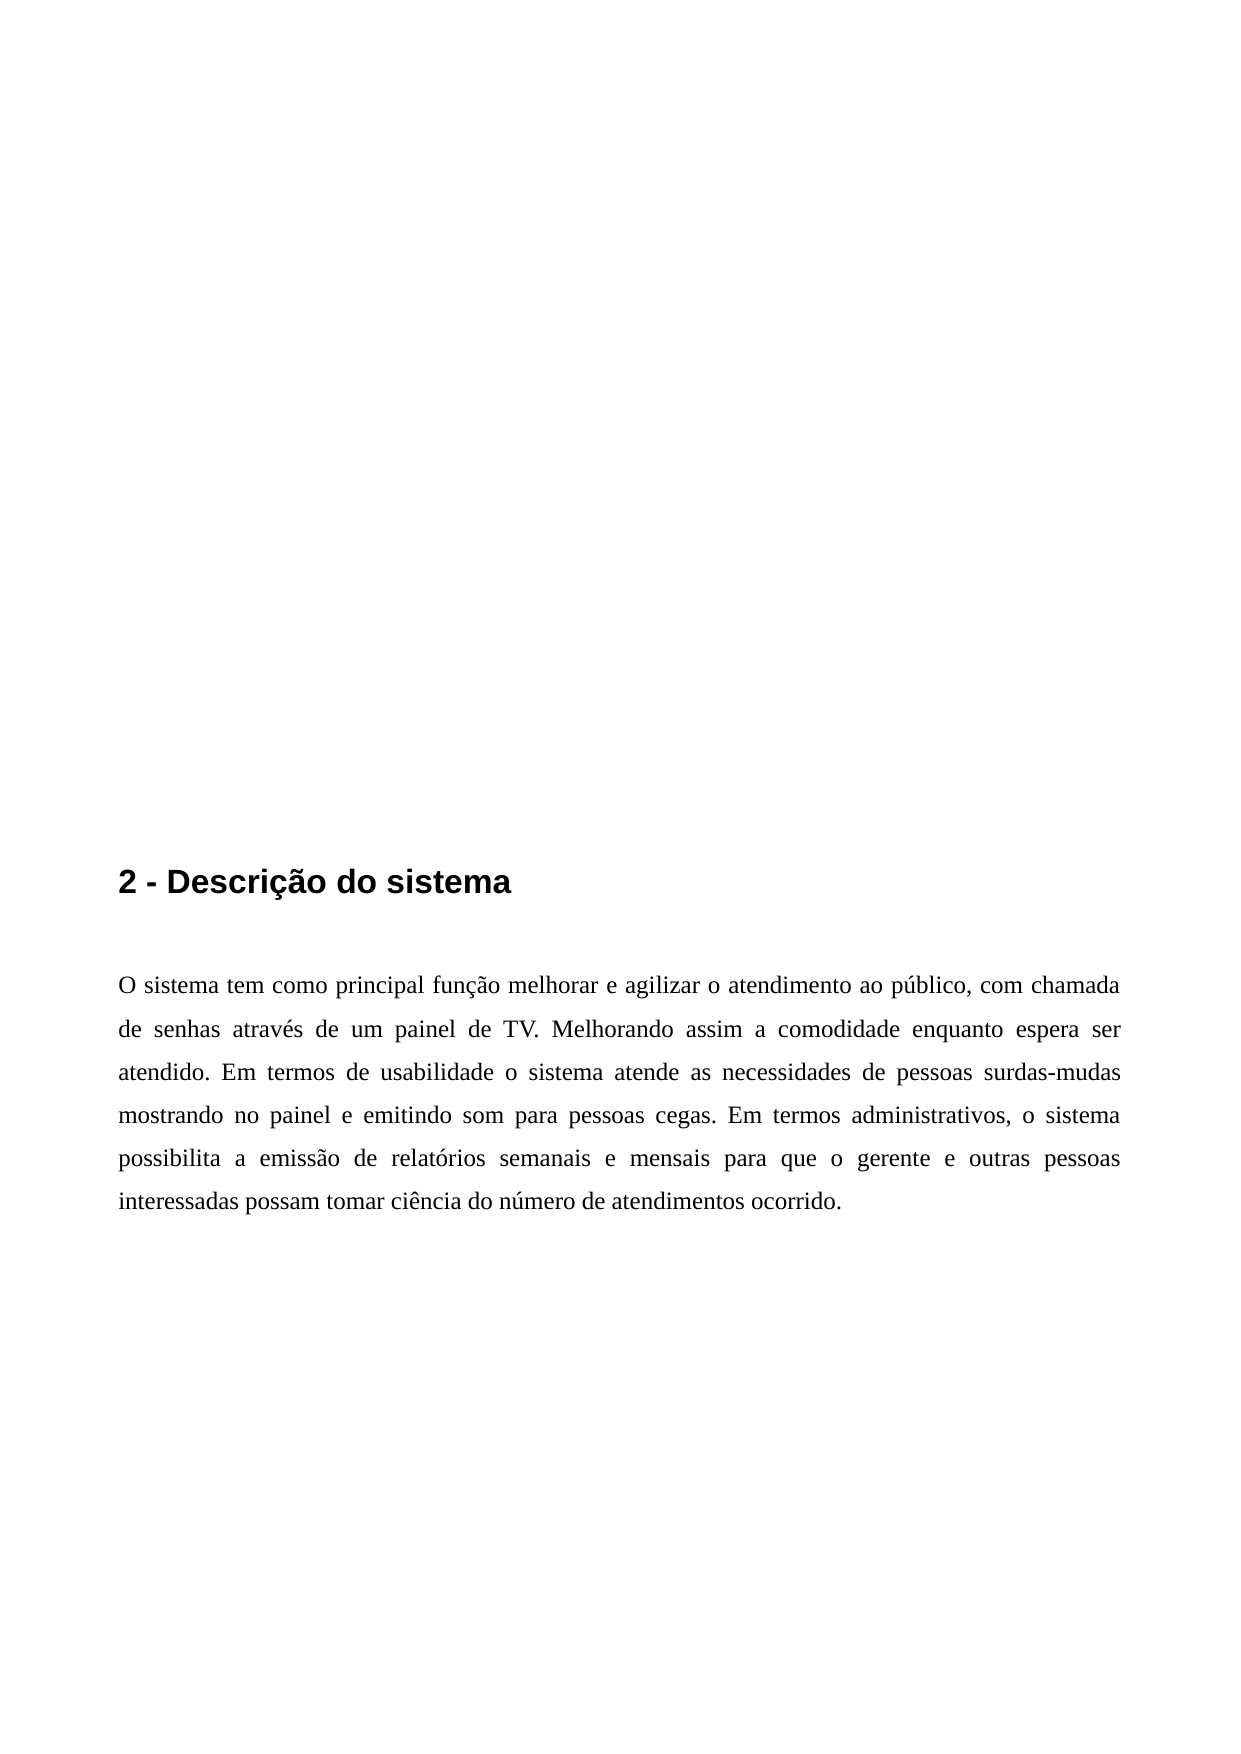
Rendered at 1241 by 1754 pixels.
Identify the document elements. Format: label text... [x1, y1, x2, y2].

text O sistema tem como principal função melhorar e agilizar o atendimento ao público, com chamada de senhas através de um painel de TV. Melhorando assim a comodidade enquanto espera ser atendido. Em termos de usabilidade o sistema atende as necessidades de pessoas surdas-mudas mostrando no painel e emitindo som para pessoas cegas. Em termos administrativos, o sistema possibilita a emissão de relatórios semanais e mensais para que o gerente e outras pessoas interessadas possam tomar ciência do número de atendimentos ocorrido. [118, 971, 1122, 1215]
subtitle 2 - Descrição do sistema [118, 862, 1122, 901]
